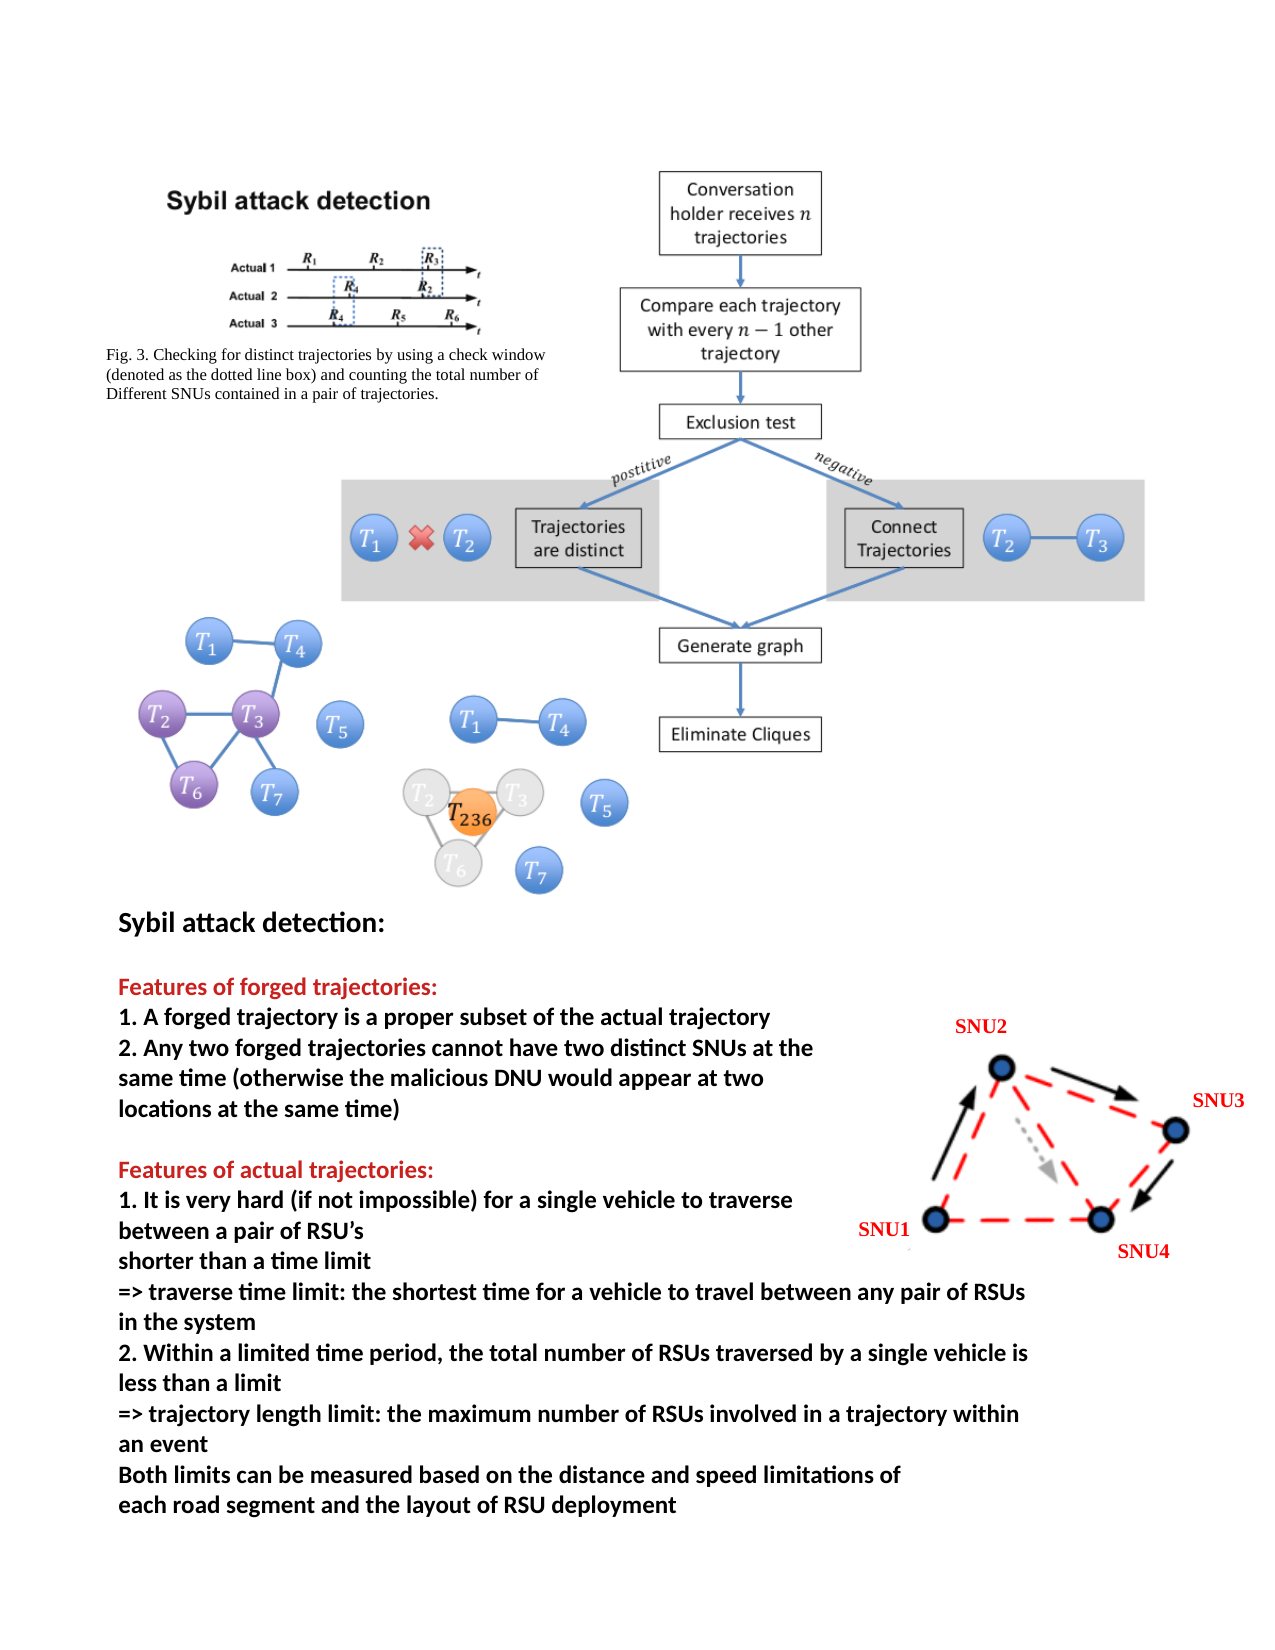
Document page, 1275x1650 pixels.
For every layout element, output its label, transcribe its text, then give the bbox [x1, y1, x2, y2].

text [1114, 154, 1157, 940]
text each road segment and the layout of RSU deployment [118, 1489, 1157, 1520]
text in the system [118, 1306, 1157, 1337]
text 2. Any two forged trajectories cannot have two distinct SNUs at the same time (otherwise the malicious DNU would appear at two locations at the same time) [118, 1032, 862, 1123]
text 1. It is very hard (if not impossible) for a single vehicle to traverse between a pair of RSU’s [118, 1184, 862, 1245]
picture [862, 1001, 1229, 1261]
text less than a limit [118, 1367, 1157, 1398]
text 1. A forged trajectory is a proper subset of the actual trajectory [118, 1001, 862, 1032]
text => traverse time limit: the shortest time for a vehicle to travel between any pair of RSUs [118, 1276, 1157, 1306]
text Sybil attack detection: [118, 422, 1048, 940]
text shorter than a time limit [118, 1245, 1123, 1276]
text [118, 154, 129, 345]
text => trajectory length limit: the maximum number of RSUs involved in a trajectory within [118, 1398, 1157, 1428]
text 2. Within a limited time period, the total number of RSUs traversed by a single vehicle is [118, 1337, 1157, 1367]
text Features of actual trajectories: [118, 1154, 862, 1184]
picture [129, 154, 1146, 905]
text Features of forged trajectories: [118, 971, 1157, 1001]
text Both limits can be measured based on the distance and speed limitations of [118, 1459, 1157, 1489]
picture [862, 1252, 879, 1261]
text an event [118, 1428, 1157, 1459]
